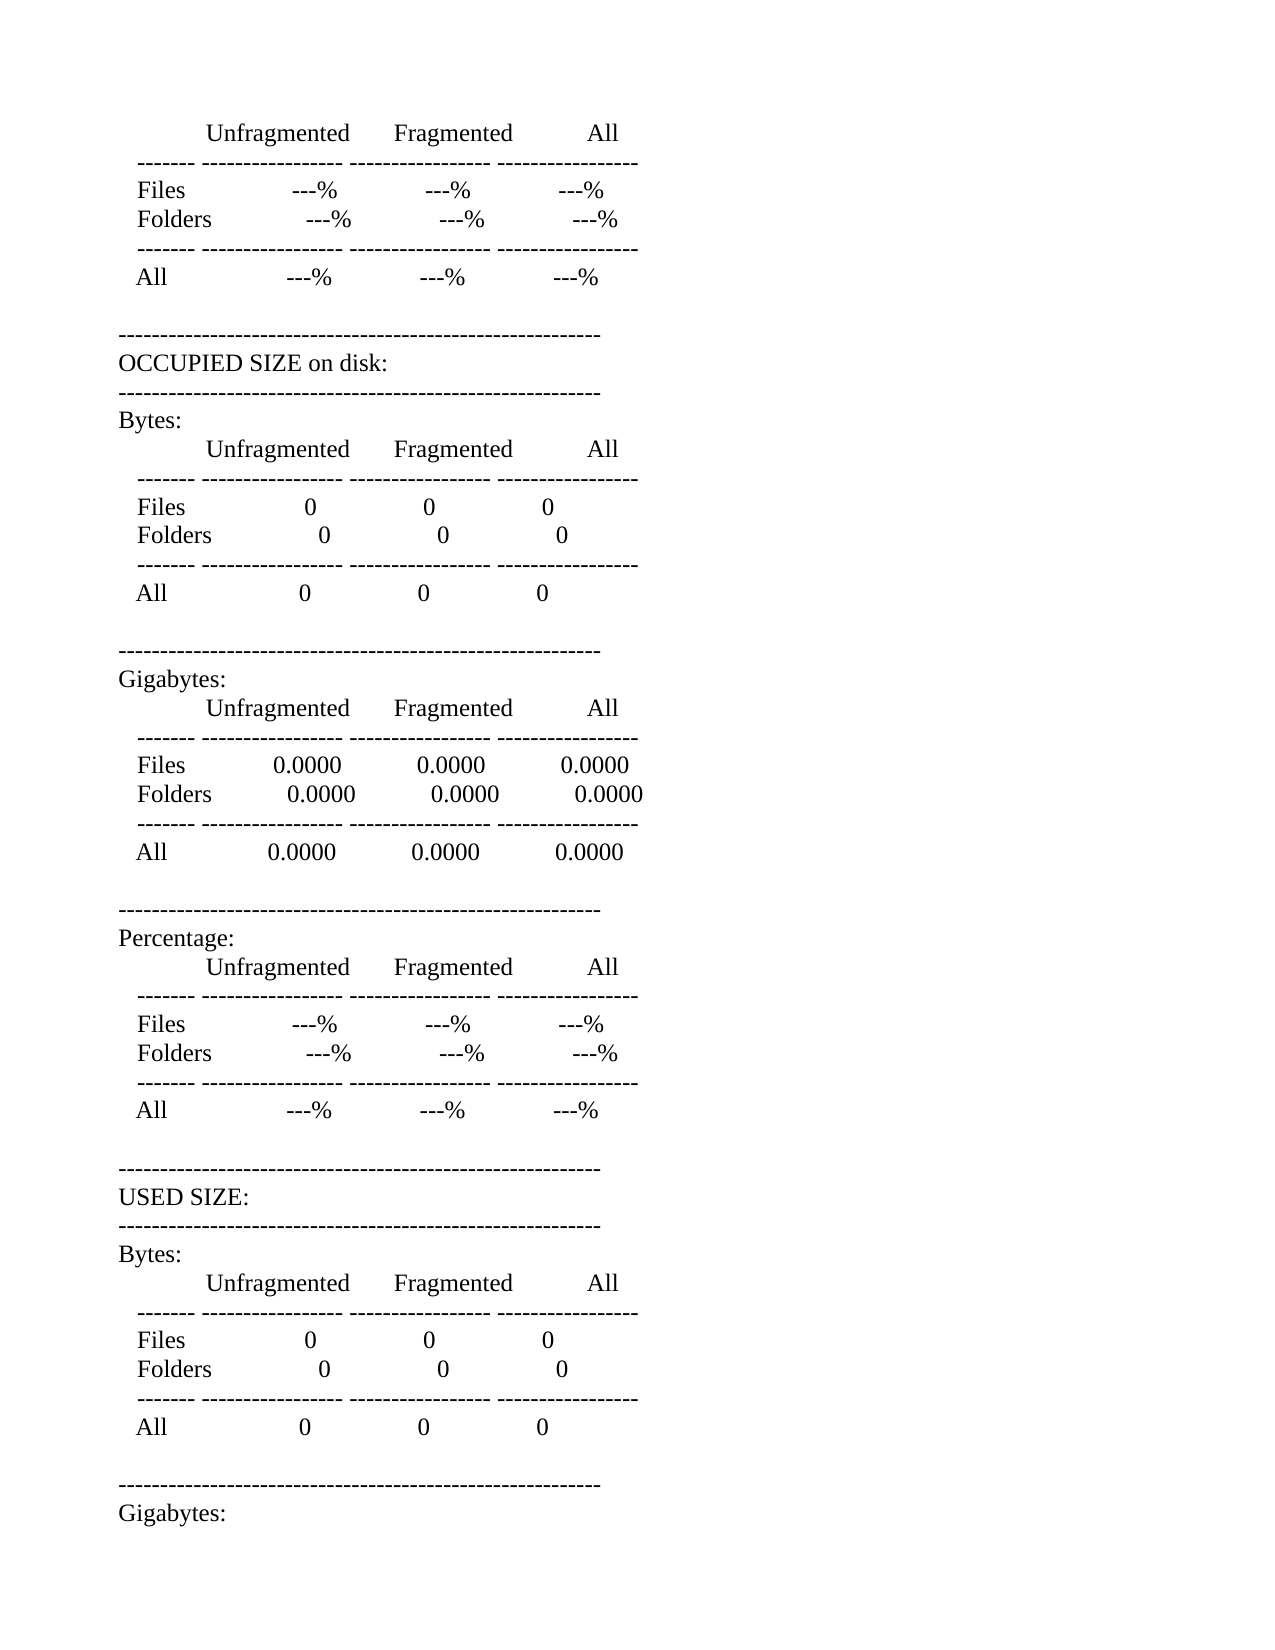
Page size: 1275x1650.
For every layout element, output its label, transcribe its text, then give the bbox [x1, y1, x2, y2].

text ---------------------------------------------------------- [118, 1469, 1157, 1498]
text All ---% ---% ---% [118, 262, 1157, 291]
text ---------------------------------------------------------- [118, 319, 1157, 348]
text Bytes: [118, 406, 1157, 434]
text All 0 0 0 [118, 1412, 1157, 1441]
text ---------------------------------------------------------- [118, 894, 1157, 923]
text ------- ----------------- ----------------- ----------------- [118, 1383, 1157, 1412]
text OCCUPIED SIZE on disk: [118, 348, 1157, 377]
text All ---% ---% ---% [118, 1096, 1157, 1124]
text Unfragmented Fragmented All [118, 693, 1157, 722]
text ------- ----------------- ----------------- ----------------- [118, 147, 1157, 176]
text Unfragmented Fragmented All [118, 952, 1157, 981]
text ---------------------------------------------------------- [118, 1211, 1157, 1239]
text ------- ----------------- ----------------- ----------------- [118, 1297, 1157, 1326]
text Files ---% ---% ---% [118, 1009, 1157, 1038]
text Unfragmented Fragmented All [118, 434, 1157, 463]
text Files 0 0 0 [118, 1326, 1157, 1354]
text Unfragmented Fragmented All [118, 118, 1157, 147]
text ------- ----------------- ----------------- ----------------- [118, 808, 1157, 837]
text Files 0.0000 0.0000 0.0000 [118, 751, 1157, 779]
text Gigabytes: [118, 1498, 1157, 1527]
text ------- ----------------- ----------------- ----------------- [118, 233, 1157, 262]
text Folders ---% ---% ---% [118, 204, 1157, 233]
text Folders 0 0 0 [118, 1354, 1157, 1383]
text Percentage: [118, 923, 1157, 952]
text Files 0 0 0 [118, 492, 1157, 521]
text Folders ---% ---% ---% [118, 1038, 1157, 1067]
text ---------------------------------------------------------- [118, 1153, 1157, 1182]
text Folders 0 0 0 [118, 521, 1157, 549]
text ------- ----------------- ----------------- ----------------- [118, 1067, 1157, 1096]
text ---------------------------------------------------------- [118, 377, 1157, 406]
text Folders 0.0000 0.0000 0.0000 [118, 779, 1157, 808]
text All 0.0000 0.0000 0.0000 [118, 837, 1157, 866]
text All 0 0 0 [118, 578, 1157, 607]
text ------- ----------------- ----------------- ----------------- [118, 981, 1157, 1009]
text ------- ----------------- ----------------- ----------------- [118, 463, 1157, 492]
text Unfragmented Fragmented All [118, 1268, 1157, 1297]
text ------- ----------------- ----------------- ----------------- [118, 722, 1157, 751]
text Files ---% ---% ---% [118, 176, 1157, 204]
text ------- ----------------- ----------------- ----------------- [118, 549, 1157, 578]
text Bytes: [118, 1239, 1157, 1268]
text ---------------------------------------------------------- [118, 636, 1157, 664]
text USED SIZE: [118, 1182, 1157, 1211]
text Gigabytes: [118, 664, 1157, 693]
